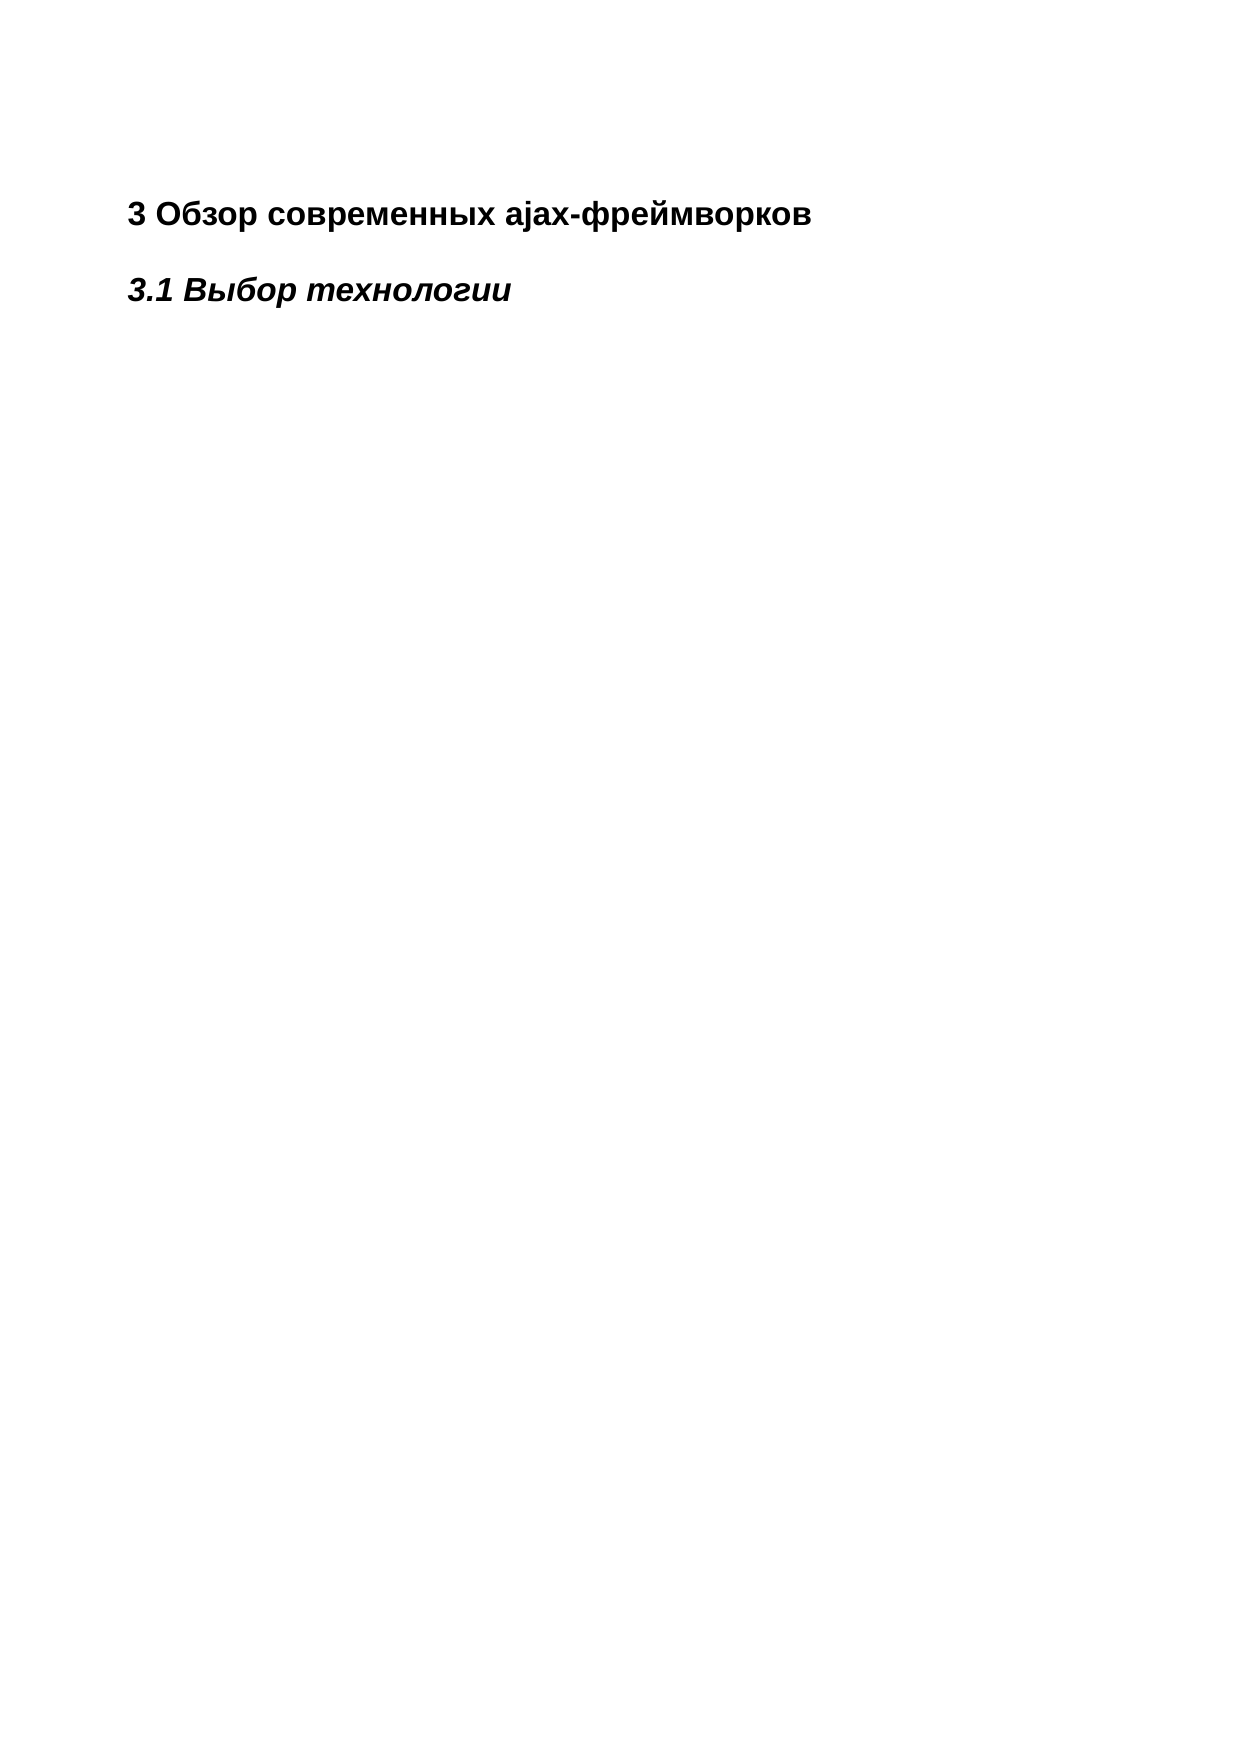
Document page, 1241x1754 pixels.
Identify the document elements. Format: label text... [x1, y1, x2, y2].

subtitle Выбор технологии [118, 270, 1122, 308]
subtitle Обзор современных ajax-фреймворков [118, 194, 1122, 233]
